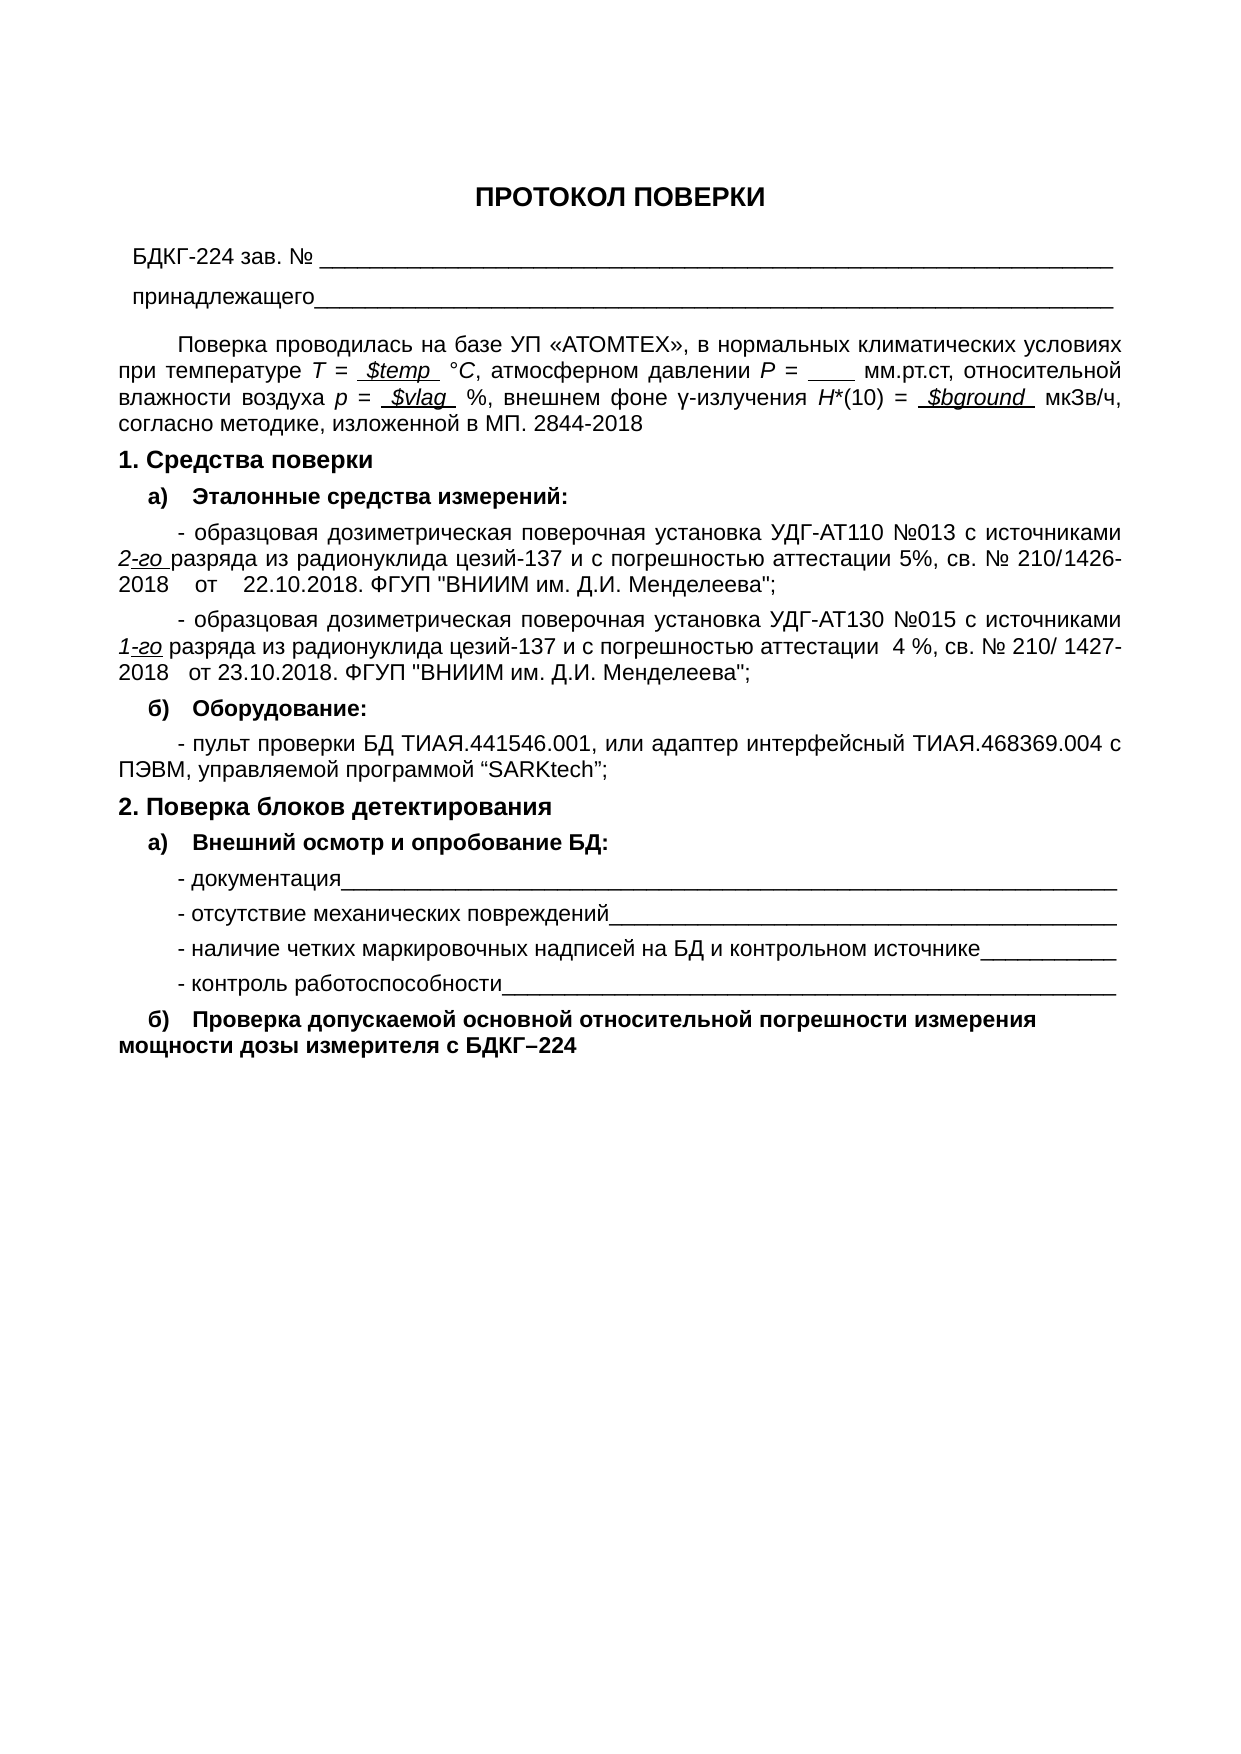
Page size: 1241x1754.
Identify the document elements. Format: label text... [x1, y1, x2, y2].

text а) Внешний осмотр и опробование БД: [118, 829, 1122, 856]
text - пульт проверки БД ТИАЯ.441546.001, или адаптер интерфейсный ТИАЯ.468369.004 с ПЭВМ, управляемой программой “SARKtech”; [118, 730, 1122, 782]
text б) Проверка допускаемой основной относительной погрешности измерения мощности дозы измерителя с БДКГ–224 [118, 1006, 1122, 1058]
text - документация [118, 864, 1122, 891]
text б) Оборудование: [118, 694, 1122, 721]
text БДКГ-224 зав. № [132, 243, 1122, 269]
text 2. Поверка блоков детектирования [118, 791, 1122, 820]
text 1. Средства поверки [118, 445, 1122, 474]
text Поверка проводилась на базе УП «АТОМТЕХ», в нормальных климатических условиях при температуре Т = $temp °С, атмосферном давлении Р = мм.рт.ст, относительной влажности воздуха р = $vlag %, внешнем фоне γ-излучения H*(10) = $bground мкЗв/ч, согласно методике, изложенной в МП. 2844-2018 [118, 331, 1122, 436]
text ПРОТОКОЛ ПОВЕРКИ [118, 181, 1122, 212]
text - контроль работоспособности [118, 970, 1122, 997]
text - наличие четких маркировочных надписей на БД и контрольном источнике [118, 935, 1122, 961]
text - отсутствие механических повреждений [118, 900, 1122, 926]
text а) Эталонные средства измерений: [118, 483, 1122, 509]
text - образцовая дозиметрическая поверочная установка УДГ-АТ110 №013 с источниками 2-го разряда из радионуклида цезий-137 и с погрешностью аттестации 5%, св. № 210/1426-2018 от 22.10.2018. ФГУП "ВНИИМ им. Д.И. Менделеева"; [118, 518, 1122, 597]
text - образцовая дозиметрическая поверочная установка УДГ-АТ130 №015 с источниками 1-го разряда из радионуклида цезий-137 и с погрешностью аттестации 4 %, св. № 210/ 1427-2018 от 23.10.2018. ФГУП "ВНИИМ им. Д.И. Менделеева"; [118, 606, 1122, 686]
text принадлежащего [132, 283, 1122, 309]
